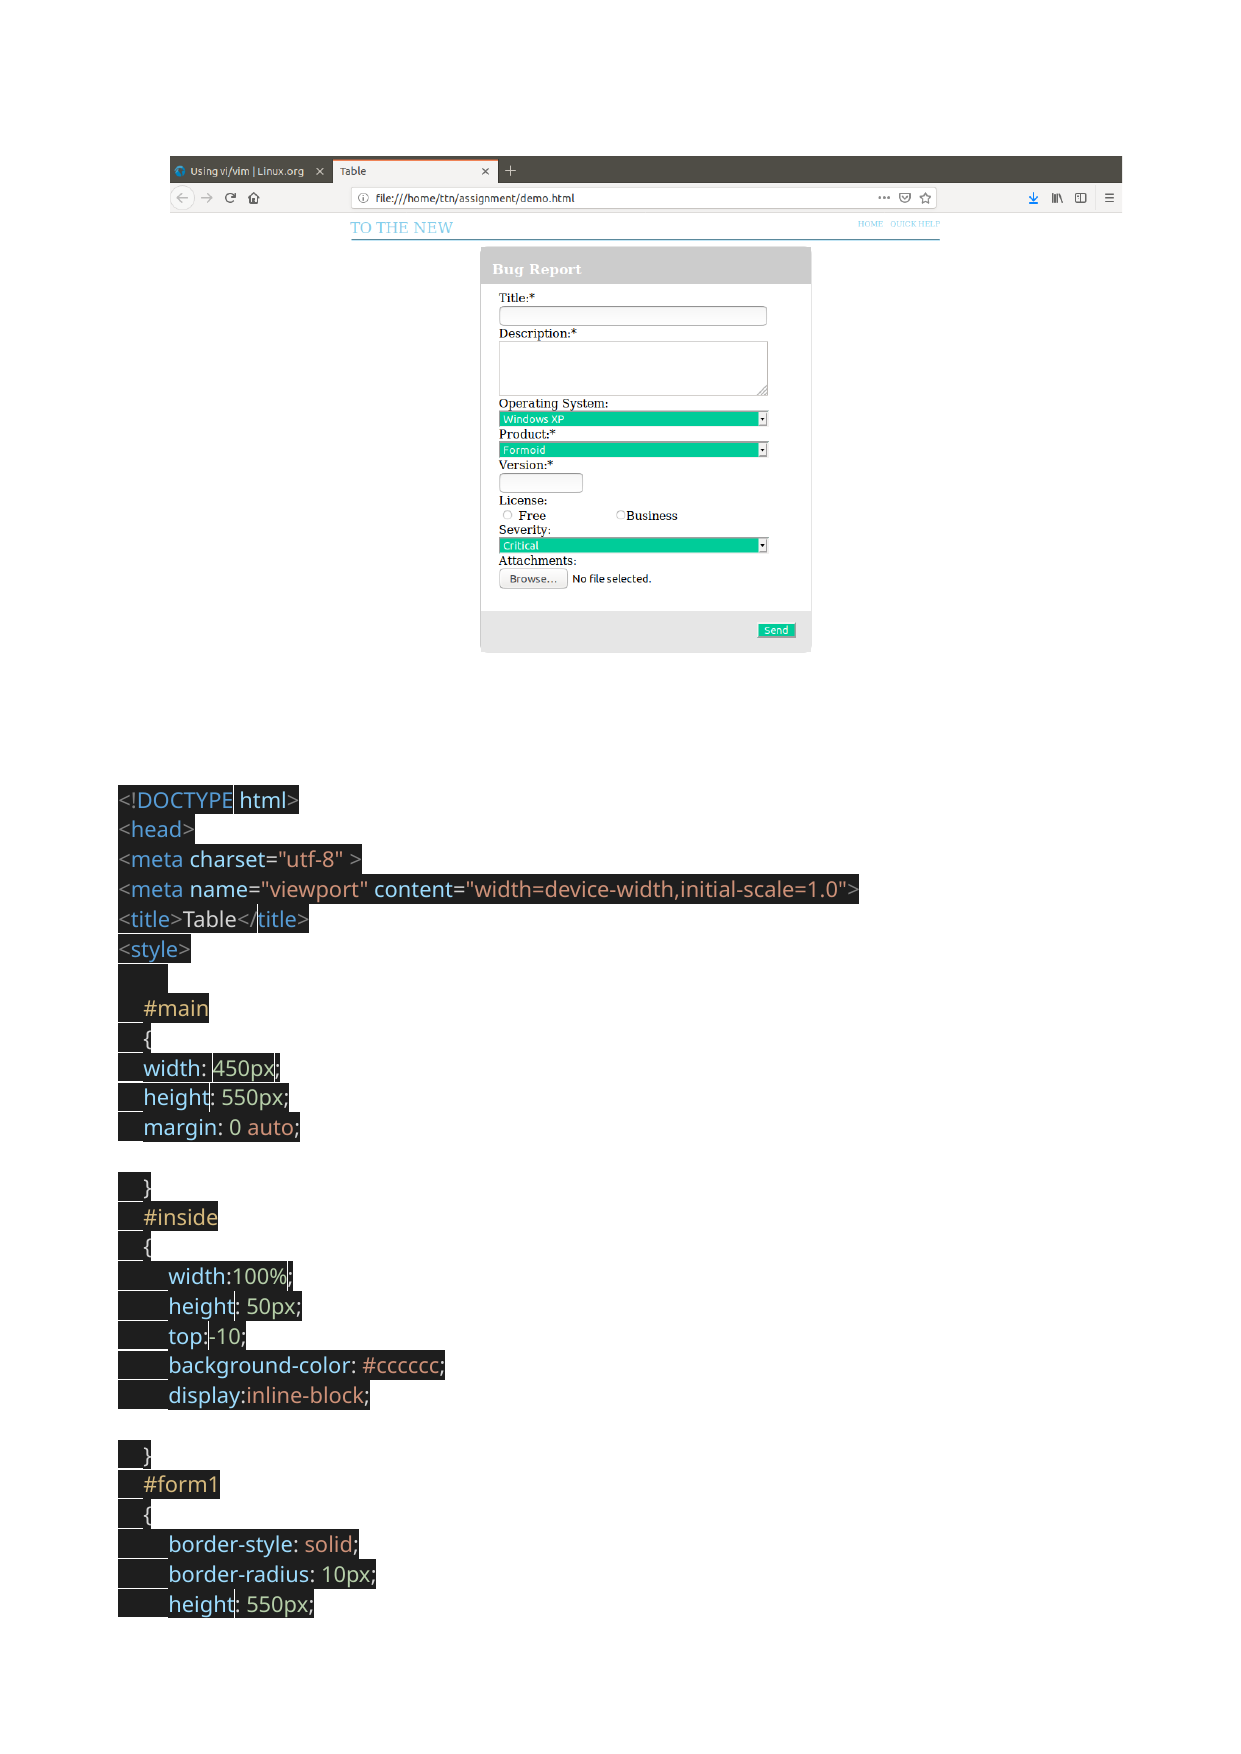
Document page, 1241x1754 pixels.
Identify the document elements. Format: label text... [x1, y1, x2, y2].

text display:inline-block; [118, 1380, 1122, 1410]
text <style> [118, 933, 1122, 963]
text } [118, 1172, 1122, 1201]
text <meta name="viewport" content="width=device-width,initial-scale=1.0"> [118, 874, 1122, 904]
text } [118, 1440, 1122, 1469]
text #inside [118, 1201, 1122, 1231]
text height: 550px; [118, 1082, 1122, 1112]
text height: 550px; [118, 1589, 1122, 1618]
text background-color: #cccccc; [118, 1350, 1122, 1380]
text <head> [118, 814, 1122, 844]
text border-style: solid; [118, 1529, 1122, 1559]
text { [118, 1499, 1122, 1529]
text { [118, 1023, 1122, 1053]
text top:-10; [118, 1321, 1122, 1350]
text border-radius: 10px; [118, 1559, 1122, 1589]
text height: 50px; [118, 1291, 1122, 1321]
text <!DOCTYPE html> [118, 784, 1122, 814]
text width:100%; [118, 1261, 1122, 1291]
text <title>Table</title> [118, 904, 1122, 933]
text #form1 [118, 1469, 1122, 1499]
text margin: 0 auto; [118, 1112, 1122, 1142]
text <meta charset="utf-8" > [118, 844, 1122, 874]
text { [118, 1231, 1122, 1261]
text width: 450px; [118, 1053, 1122, 1082]
text #main [118, 993, 1122, 1023]
picture [170, 156, 1123, 683]
